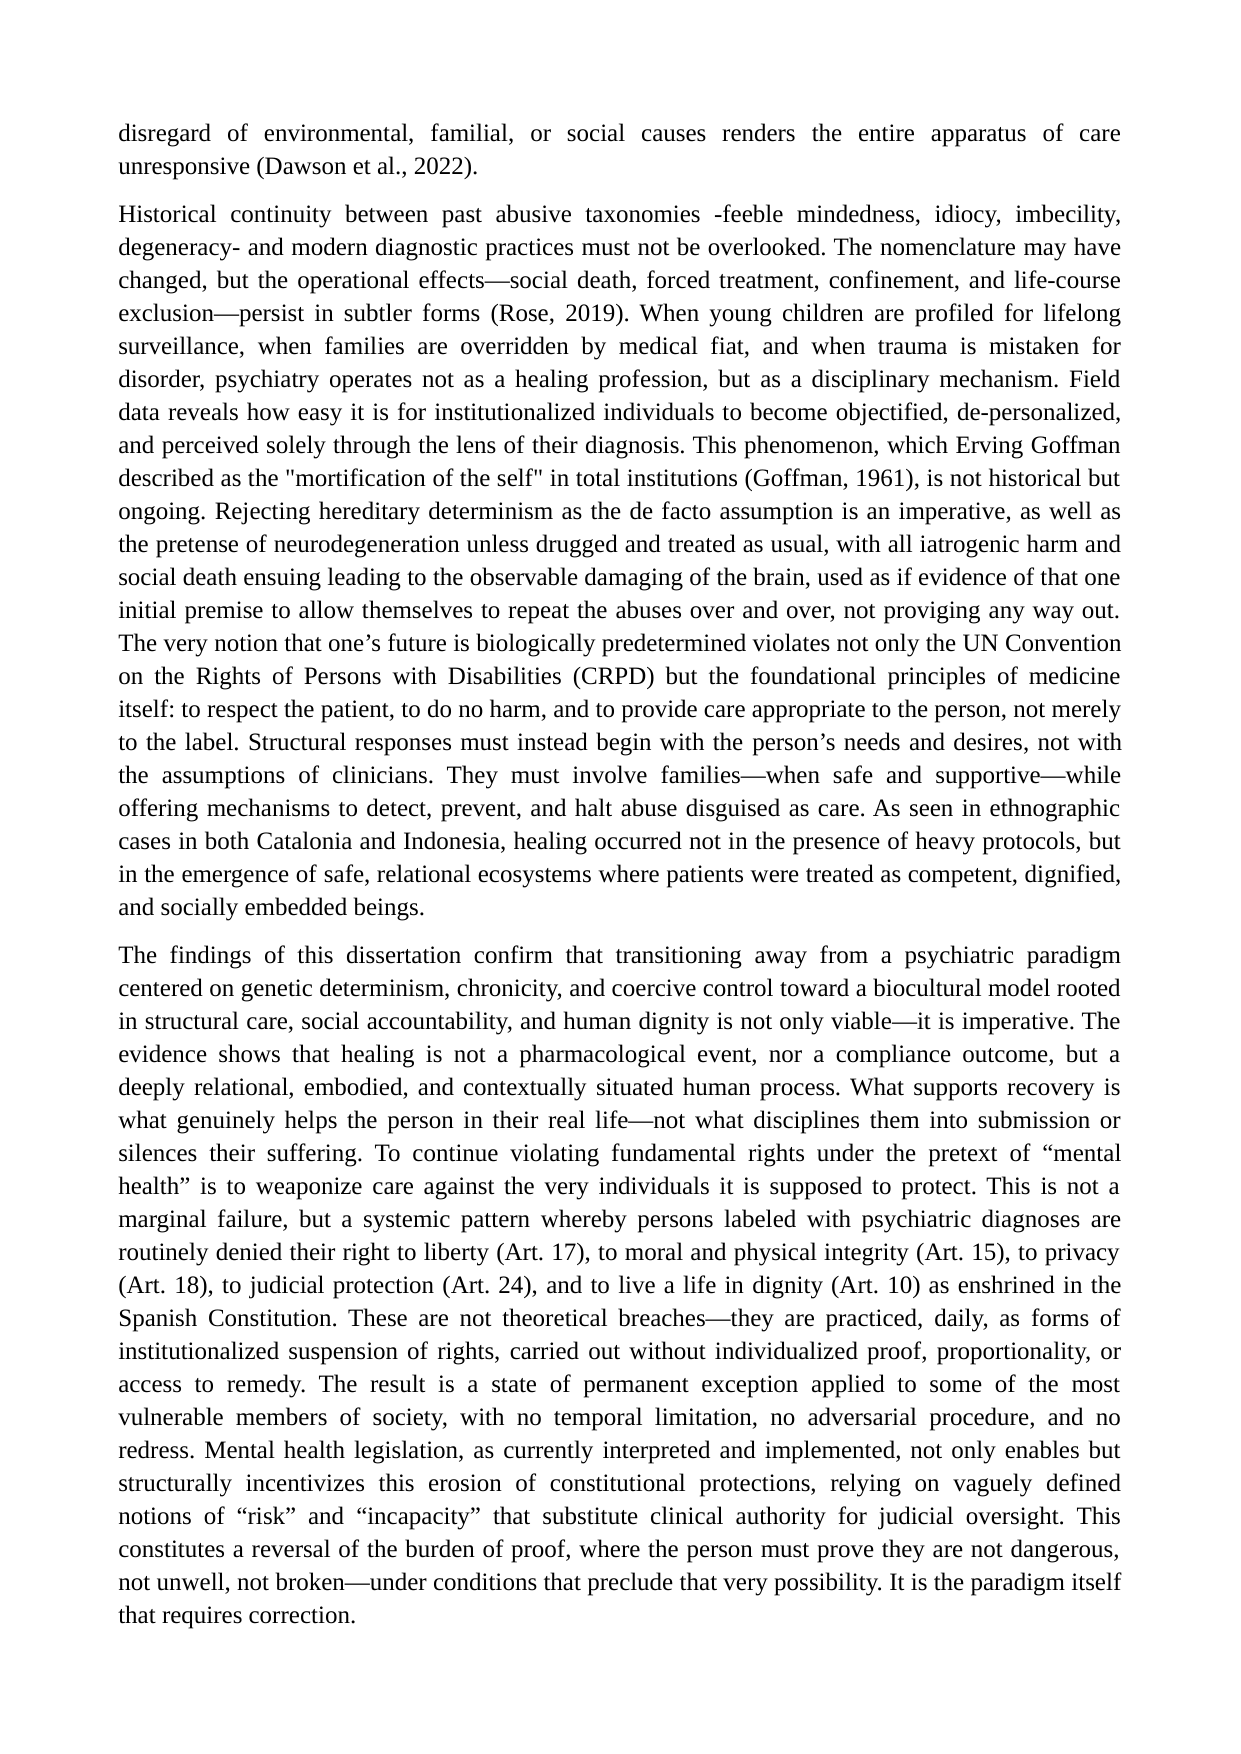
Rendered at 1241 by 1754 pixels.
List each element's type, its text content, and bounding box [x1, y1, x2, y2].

text disregard of environmental, familial, or social causes renders the entire apparatus of care unresponsive (Dawson et al., 2022). [118, 118, 1122, 180]
text The findings of this dissertation confirm that transitioning away from a psychiatric paradigm centered on genetic determinism, chronicity, and coercive control toward a biocultural model rooted in structural care, social accountability, and human dignity is not only viable—it is imperative. The evidence shows that healing is not a pharmacological event, nor a compliance outcome, but a deeply relational, embodied, and contextually situated human process. What supports recovery is what genuinely helps the person in their real life—not what disciplines them into submission or silences their suffering. To continue violating fundamental rights under the pretext of “mental health” is to weaponize care against the very individuals it is supposed to protect. This is not a marginal failure, but a systemic pattern whereby persons labeled with psychiatric diagnoses are routinely denied their right to liberty (Art. 17), to moral and physical integrity (Art. 15), to privacy (Art. 18), to judicial protection (Art. 24), and to live a life in dignity (Art. 10) as enshrined in the Spanish Constitution. These are not theoretical breaches—they are practiced, daily, as forms of institutionalized suspension of rights, carried out without individualized proof, proportionality, or access to remedy. The result is a state of permanent exception applied to some of the most vulnerable members of society, with no temporal limitation, no adversarial procedure, and no redress. Mental health legislation, as currently interpreted and implemented, not only enables but structurally incentivizes this erosion of constitutional protections, relying on vaguely defined notions of “risk” and “incapacity” that substitute clinical authority for judicial oversight. This constitutes a reversal of the burden of proof, where the person must prove they are not dangerous, not unwell, not broken—under conditions that preclude that very possibility. It is the paradigm itself that requires correction. [118, 940, 1122, 1629]
text Historical continuity between past abusive taxonomies -feeble mindedness, idiocy, imbecility, degeneracy- and modern diagnostic practices must not be overlooked. The nomenclature may have changed, but the operational effects—social death, forced treatment, confinement, and life-course exclusion—persist in subtler forms (Rose, 2019). When young children are profiled for lifelong surveillance, when families are overridden by medical fiat, and when trauma is mistaken for disorder, psychiatry operates not as a healing profession, but as a disciplinary mechanism. Field data reveals how easy it is for institutionalized individuals to become objectified, de-personalized, and perceived solely through the lens of their diagnosis. This phenomenon, which Erving Goffman described as the "mortification of the self" in total institutions (Goffman, 1961), is not historical but ongoing. Rejecting hereditary determinism as the de facto assumption is an imperative, as well as the pretense of neurodegeneration unless drugged and treated as usual, with all iatrogenic harm and social death ensuing leading to the observable damaging of the brain, used as if evidence of that one initial premise to allow themselves to repeat the abuses over and over, not proviging any way out. The very notion that one’s future is biologically predetermined violates not only the UN Convention on the Rights of Persons with Disabilities (CRPD) but the foundational principles of medicine itself: to respect the patient, to do no harm, and to provide care appropriate to the person, not merely to the label. Structural responses must instead begin with the person’s needs and desires, not with the assumptions of clinicians. They must involve families—when safe and supportive—while offering mechanisms to detect, prevent, and halt abuse disguised as care. As seen in ethnographic cases in both Catalonia and Indonesia, healing occurred not in the presence of heavy protocols, but in the emergence of safe, relational ecosystems where patients were treated as competent, dignified, and socially embedded beings. [118, 199, 1122, 921]
